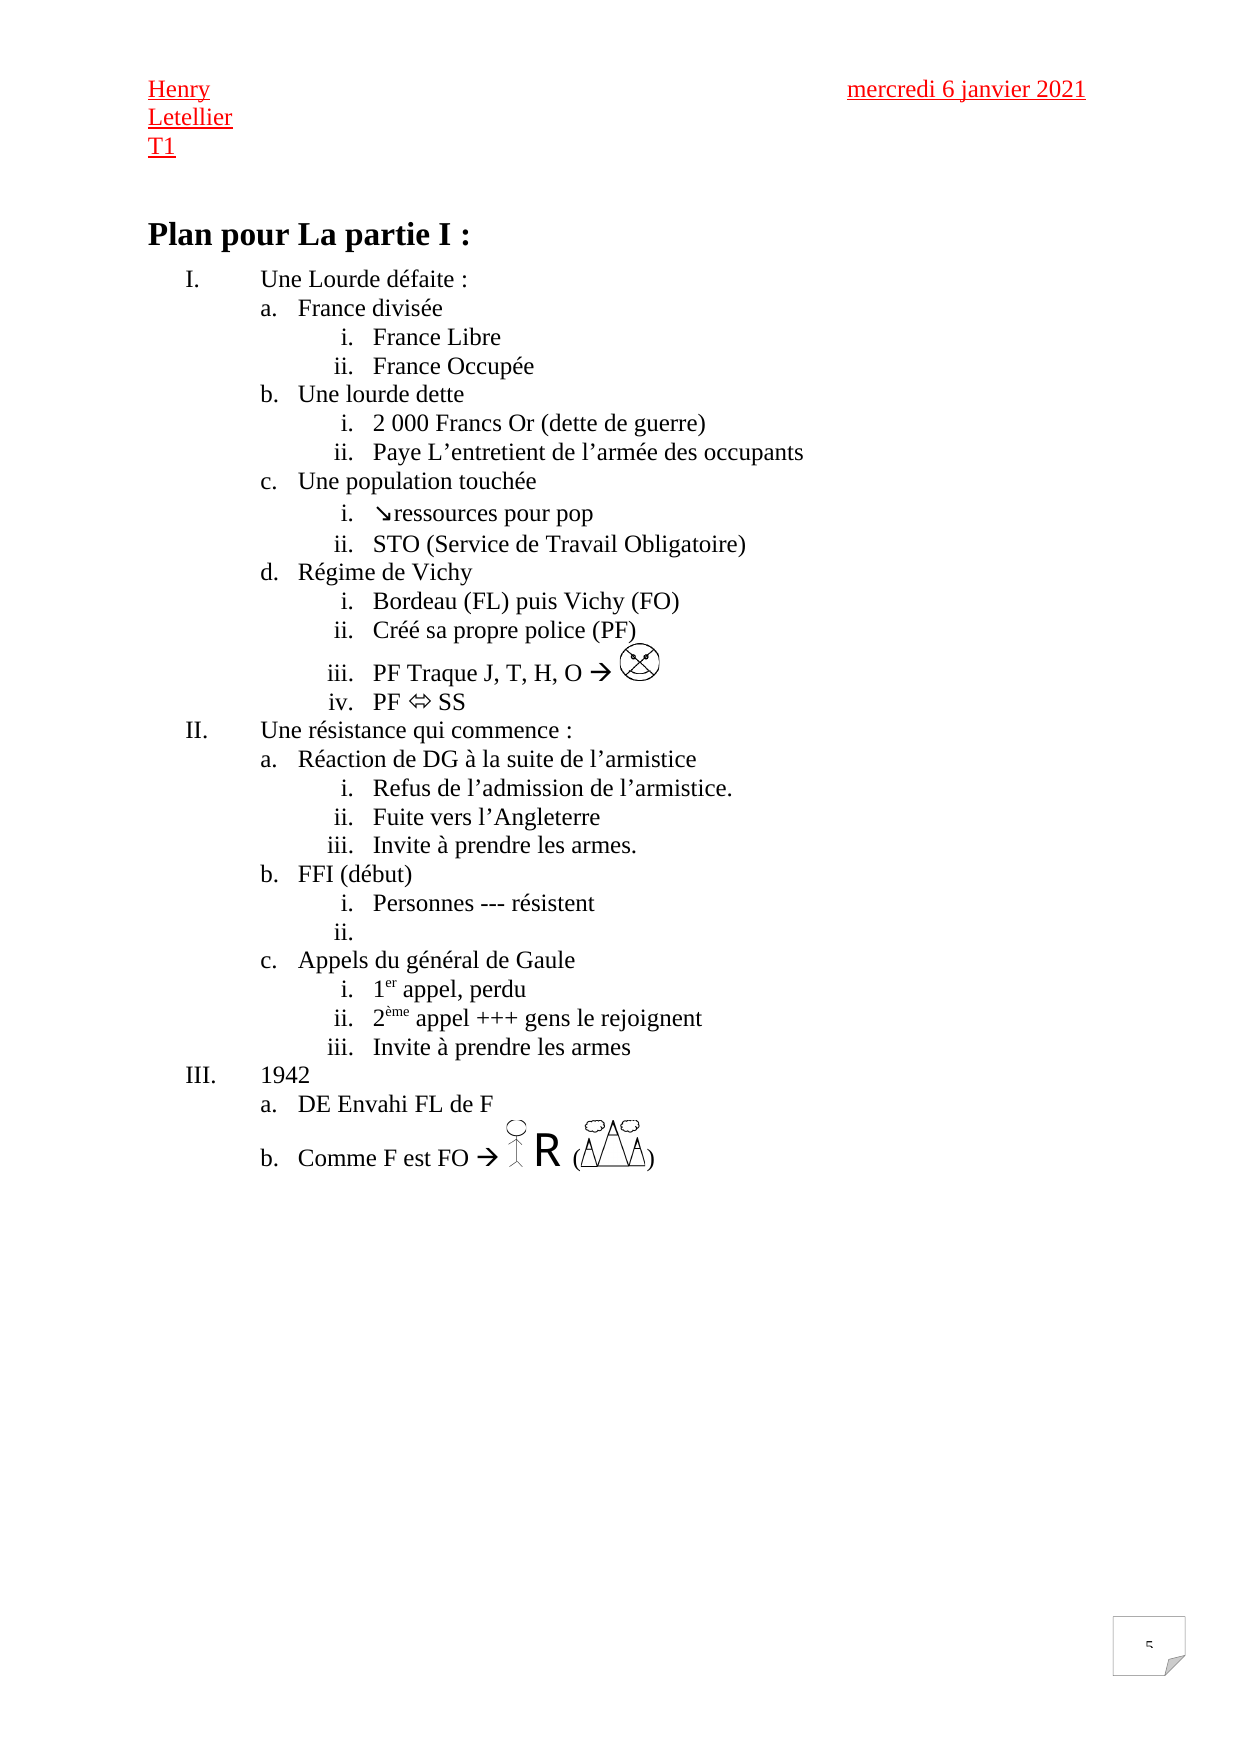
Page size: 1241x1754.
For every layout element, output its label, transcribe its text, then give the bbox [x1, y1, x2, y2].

list Invite à prendre les armes [354, 1032, 1093, 1060]
list France Libre [354, 322, 1093, 351]
list Invite à prendre les armes. [354, 830, 1093, 859]
list Créé sa propre police (PF) [354, 615, 1093, 644]
list 2ème appel +++ gens le rejoignent [354, 1003, 1093, 1032]
list Régime de Vichy [260, 557, 1093, 586]
list Réaction de DG à la suite de l’armistice [260, 744, 1093, 773]
list Fuite vers l’Angleterre [354, 802, 1093, 830]
picture [506, 1120, 527, 1167]
list Refus de l’admission de l’armistice. [354, 773, 1093, 802]
list ↘ressources pour pop [354, 494, 1093, 529]
list Appels du général de Gaule [260, 945, 1093, 974]
subtitle Plan pour La partie I : [148, 214, 1093, 252]
list France divisée [260, 293, 1093, 322]
list Bordeau (FL) puis Vichy (FO) [354, 586, 1093, 615]
list Comme F est FO  R () [260, 1118, 1093, 1180]
picture [619, 643, 660, 681]
list Une population touchée [260, 466, 1093, 494]
list France Occupée [354, 351, 1093, 379]
list DE Envahi FL de F [260, 1089, 1093, 1118]
list 1942 [185, 1060, 1093, 1089]
list Personnes --- résistent [354, 888, 1093, 917]
list Une lourde dette [260, 379, 1093, 408]
list Paye L’entretient de l’armée des occupants [354, 437, 1093, 466]
picture [580, 1120, 646, 1167]
list Une résistance qui commence : [185, 715, 1093, 744]
list FFI (début) [260, 859, 1093, 888]
list 1er appel, perdu [354, 974, 1093, 1003]
list PF  SS [354, 687, 1093, 715]
list PF Traque J, T, H, O  [354, 644, 1093, 687]
list STO (Service de Travail Obligatoire) [354, 529, 1093, 557]
list 2 000 Francs Or (dette de guerre) [354, 408, 1093, 437]
list Une Lourde défaite : [185, 264, 1093, 293]
